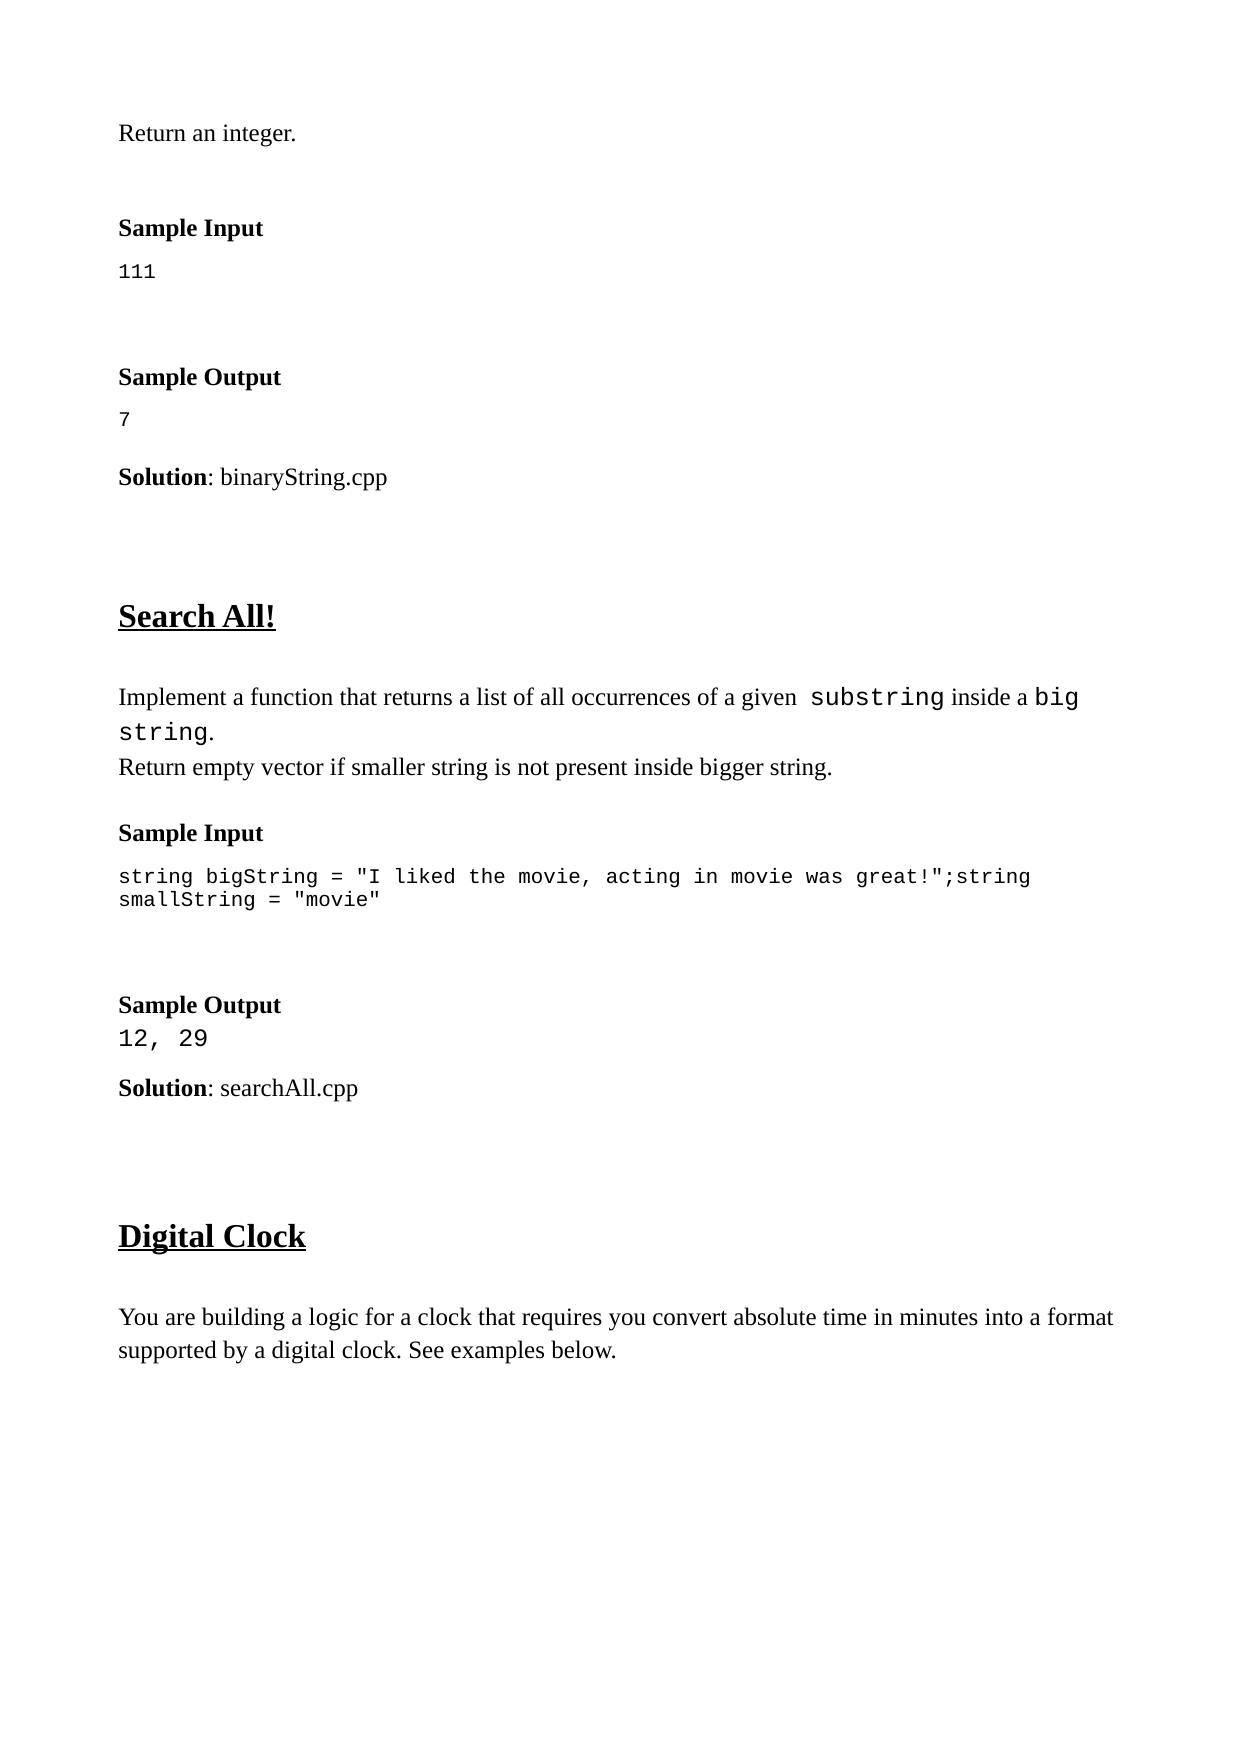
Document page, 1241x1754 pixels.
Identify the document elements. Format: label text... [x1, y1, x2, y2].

text Sample Output 12, 29 [118, 990, 1122, 1054]
text Solution: searchAll.cpp [118, 1073, 1122, 1102]
text Solution: binaryString.cpp [118, 462, 1122, 491]
text Return an integer. [118, 118, 1122, 147]
text Sample Output [118, 362, 1122, 390]
text 111 [118, 261, 1122, 284]
text Search All! [118, 596, 1122, 634]
text You are building a logic for a clock that requires you convert absolute time in minutes into a format supported by a digital clock. See examples below. [118, 1302, 1122, 1364]
text Digital Clock [118, 1216, 1122, 1254]
text Sample Input [118, 213, 1122, 242]
text 7 [118, 409, 1122, 433]
text Implement a function that returns a list of all occurrences of a given substring inside a big string. Return empty vector if smaller string is not present inside bigger string. Sample Input [118, 682, 1122, 847]
text string bigString = "I liked the movie, acting in movie was great!";string smallString = "movie" [118, 866, 1122, 913]
